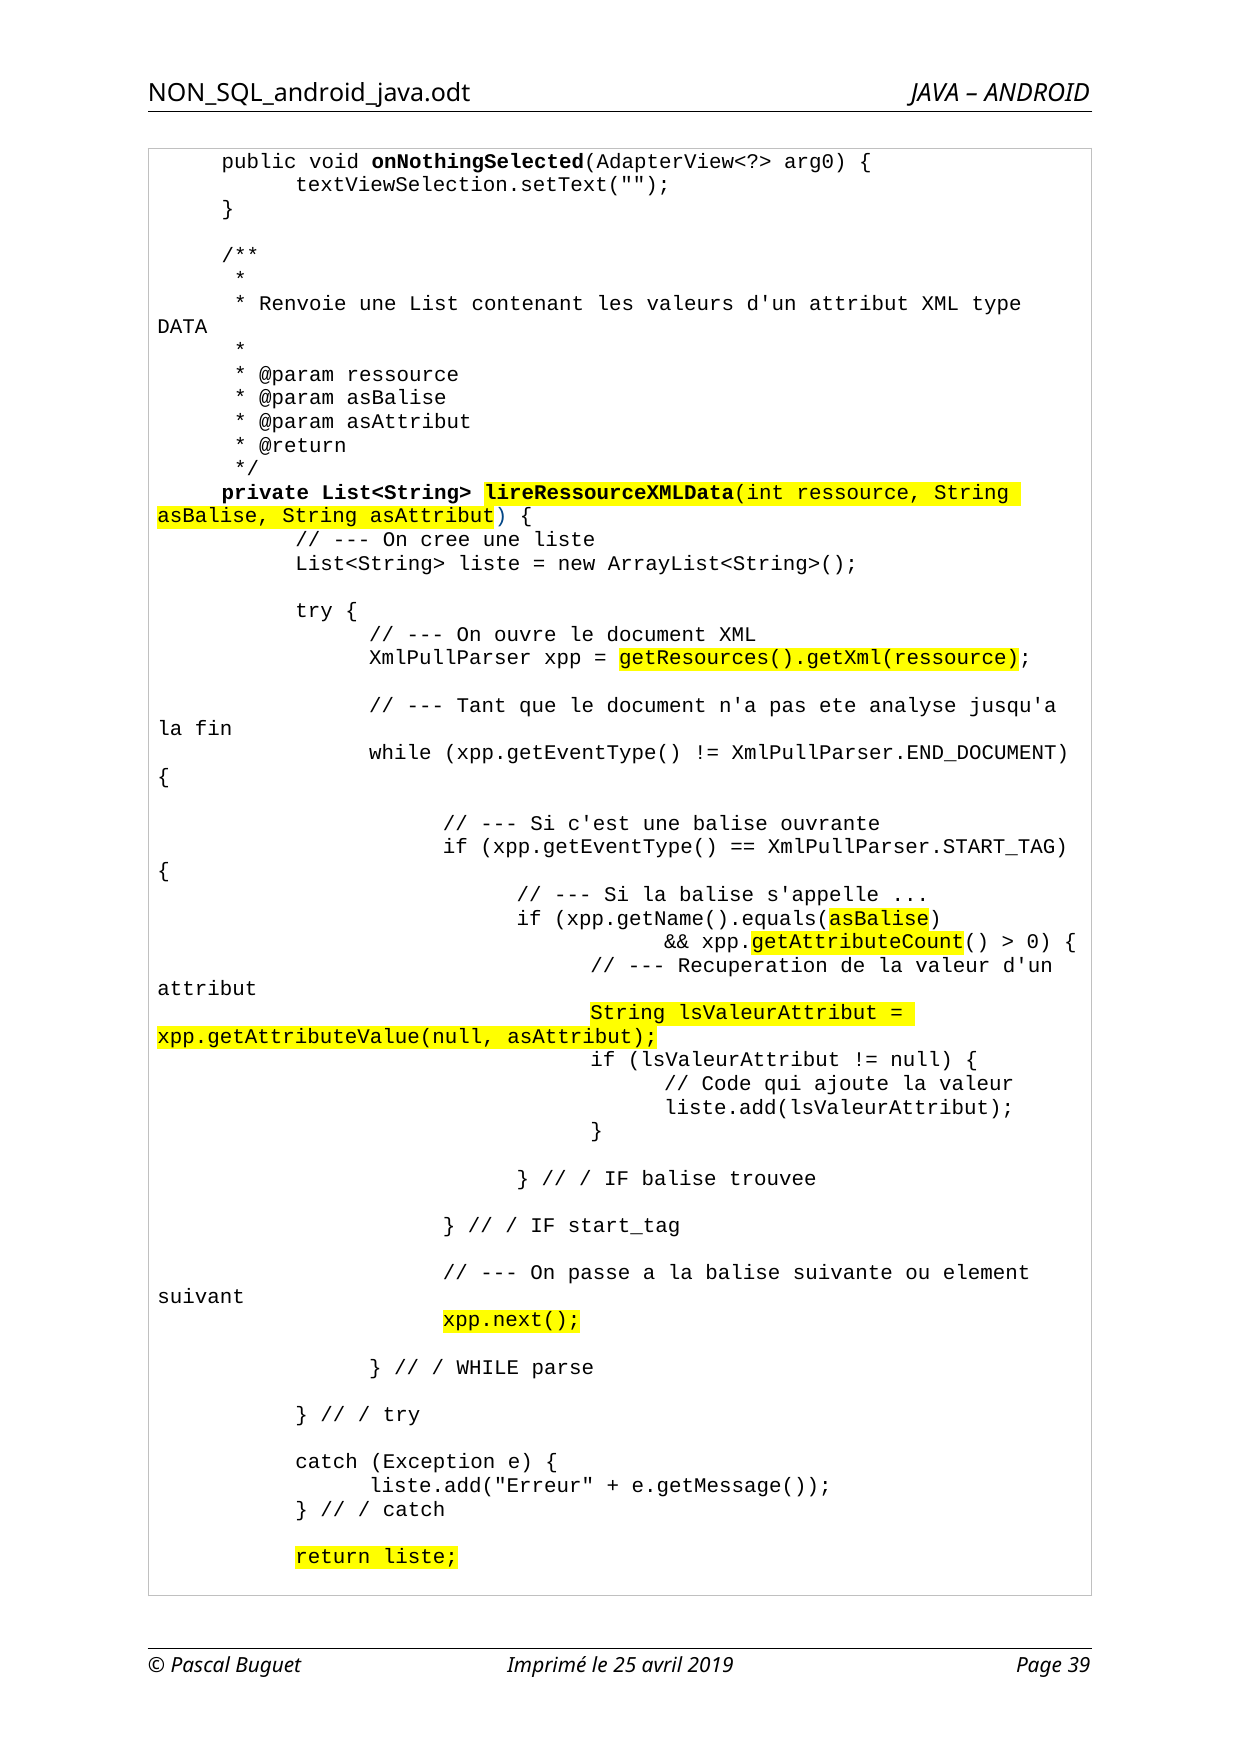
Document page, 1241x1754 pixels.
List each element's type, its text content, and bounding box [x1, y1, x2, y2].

text if (lsValeurAttribut != null) { [149, 1046, 1091, 1070]
text // Code qui ajoute la valeur [149, 1070, 1091, 1093]
text } // / IF start_tag [149, 1212, 1091, 1235]
text // --- On cree une liste [149, 526, 1091, 550]
text /** [149, 242, 1091, 266]
text xpp.next(); [149, 1306, 1091, 1330]
text } [149, 195, 1091, 219]
text } // / IF balise trouvee [149, 1164, 1091, 1188]
text XmlPullParser xpp = getResources().getXml(ressource); [149, 644, 1091, 668]
text while (xpp.getEventType() != XmlPullParser.END_DOCUMENT) { [149, 739, 1091, 786]
text * @param asBalise [149, 384, 1091, 408]
text public void onNothingSelected(AdapterView<?> arg0) { [149, 149, 1091, 171]
text // --- Si la balise s'appelle ... [149, 881, 1091, 904]
text * [149, 337, 1091, 361]
text // --- Tant que le document n'a pas ete analyse jusqu'a la fin [149, 692, 1091, 739]
text try { [149, 597, 1091, 621]
text if (xpp.getName().equals(asBalise) [149, 904, 1091, 928]
text textViewSelection.setText(""); [149, 171, 1091, 195]
text String lsValeurAttribut = xpp.getAttributeValue(null, asAttribut); [149, 999, 1091, 1046]
text return liste; [149, 1543, 1091, 1566]
text private List<String> lireRessourceXMLData(int ressource, String asBalise, String asAttribut) { [149, 479, 1091, 526]
text */ [149, 455, 1091, 479]
text } // / catch [149, 1496, 1091, 1519]
text // --- On passe a la balise suivante ou element suivant [149, 1259, 1091, 1306]
text if (xpp.getEventType() == XmlPullParser.START_TAG) { [149, 833, 1091, 881]
text * @return [149, 431, 1091, 455]
text List<String> liste = new ArrayList<String>(); [149, 550, 1091, 573]
text && xpp.getAttributeCount() > 0) { [149, 928, 1091, 952]
text // --- Si c'est une balise ouvrante [149, 810, 1091, 833]
text * @param asAttribut [149, 408, 1091, 431]
text // --- On ouvre le document XML [149, 621, 1091, 644]
text * [149, 266, 1091, 289]
text liste.add(lsValeurAttribut); [149, 1093, 1091, 1117]
text catch (Exception e) { [149, 1448, 1091, 1472]
text liste.add("Erreur" + e.getMessage()); [149, 1472, 1091, 1496]
text // --- Recuperation de la valeur d'un attribut [149, 952, 1091, 999]
text } [149, 1117, 1091, 1141]
text * @param ressource [149, 361, 1091, 384]
text } // / WHILE parse [149, 1354, 1091, 1377]
text * Renvoie une List contenant les valeurs d'un attribut XML type DATA [149, 289, 1091, 337]
text } // / try [149, 1401, 1091, 1424]
